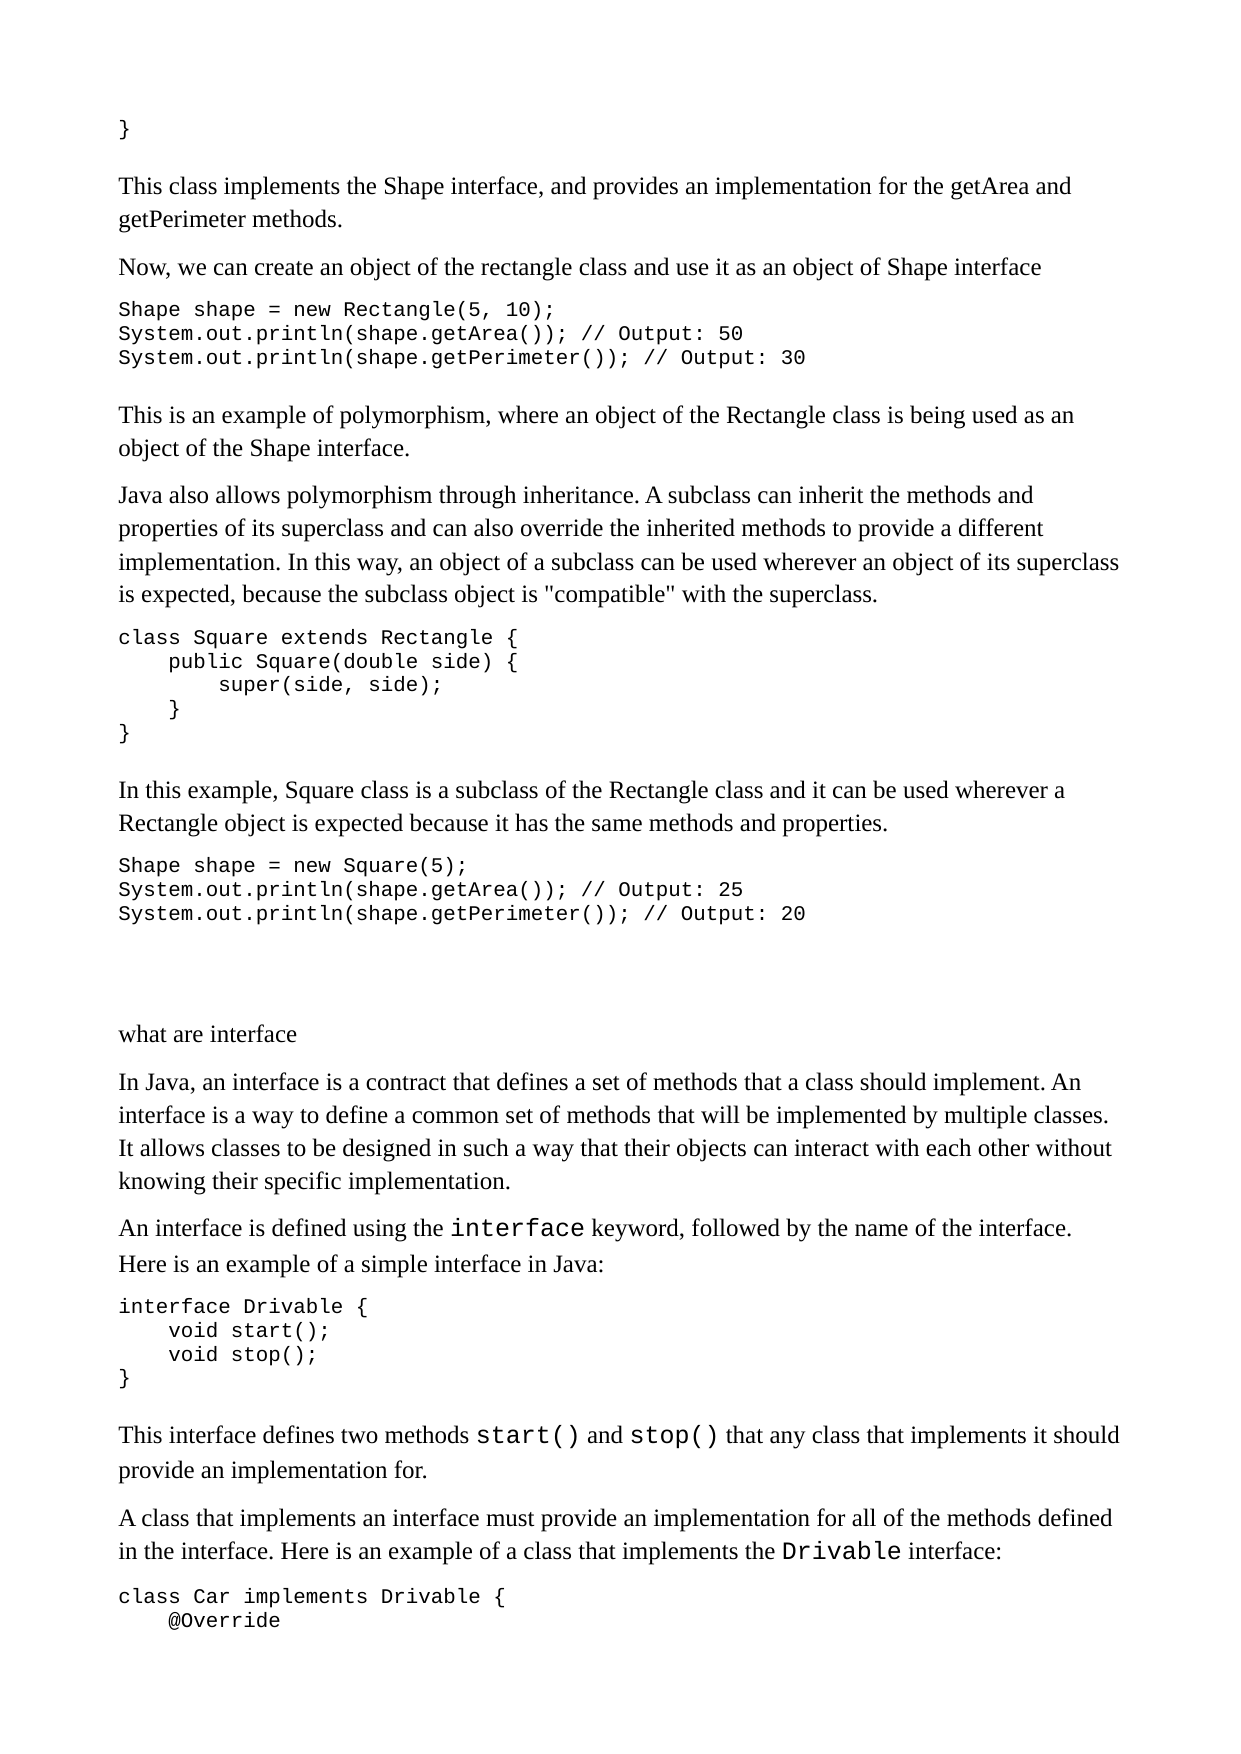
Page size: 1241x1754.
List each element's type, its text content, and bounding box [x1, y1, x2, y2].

text void stop(); [118, 1343, 1122, 1367]
text void start(); [118, 1320, 1122, 1343]
text Now, we can create an object of the rectangle class and use it as an object of Shape interface [118, 252, 1122, 281]
text System.out.println(shape.getPerimeter()); // Output: 20 [118, 903, 1122, 926]
text interface Drivable { [118, 1296, 1122, 1320]
text } [118, 118, 1122, 142]
text Java also allows polymorphism through inheritance. A subclass can inherit the methods and properties of its superclass and can also override the inherited methods to provide a different implementation. In this way, an object of a subclass can be used wherever an object of its superclass is expected, because the subclass object is "compatible" with the superclass. [118, 481, 1122, 608]
text Shape shape = new Rectangle(5, 10); [118, 299, 1122, 323]
text public Square(double side) { [118, 651, 1122, 674]
text In this example, Square class is a subclass of the Rectangle class and it can be used wherever a Rectangle object is expected because it has the same methods and properties. [118, 775, 1122, 837]
text System.out.println(shape.getArea()); // Output: 25 [118, 879, 1122, 903]
text super(side, side); [118, 674, 1122, 698]
text This interface defines two methods start() and stop() that any class that implements it should provide an implementation for. [118, 1420, 1122, 1484]
text This class implements the Shape interface, and provides an implementation for the getArea and getPerimeter methods. [118, 171, 1122, 233]
text } [118, 1367, 1122, 1391]
text A class that implements an interface must provide an implementation for all of the methods defined in the interface. Here is an example of a class that implements the Drivable interface: [118, 1503, 1122, 1567]
text } [118, 698, 1122, 722]
text System.out.println(shape.getPerimeter()); // Output: 30 [118, 347, 1122, 370]
text class Square extends Rectangle { [118, 627, 1122, 651]
text what are interface [118, 1019, 1122, 1048]
text Shape shape = new Square(5); [118, 856, 1122, 879]
text An interface is defined using the interface keyword, followed by the name of the interface. Here is an example of a simple interface in Java: [118, 1213, 1122, 1277]
text @Override [118, 1610, 1122, 1633]
text This is an example of polymorphism, where an object of the Rectangle class is being used as an object of the Shape interface. [118, 400, 1122, 462]
text System.out.println(shape.getArea()); // Output: 50 [118, 323, 1122, 347]
text In Java, an interface is a contract that defines a set of methods that a class should implement. An interface is a way to define a common set of methods that will be implemented by multiple classes. It allows classes to be designed in such a way that their objects can interact with each other without knowing their specific implementation. [118, 1067, 1122, 1195]
text } [118, 722, 1122, 745]
text class Car implements Drivable { [118, 1586, 1122, 1610]
